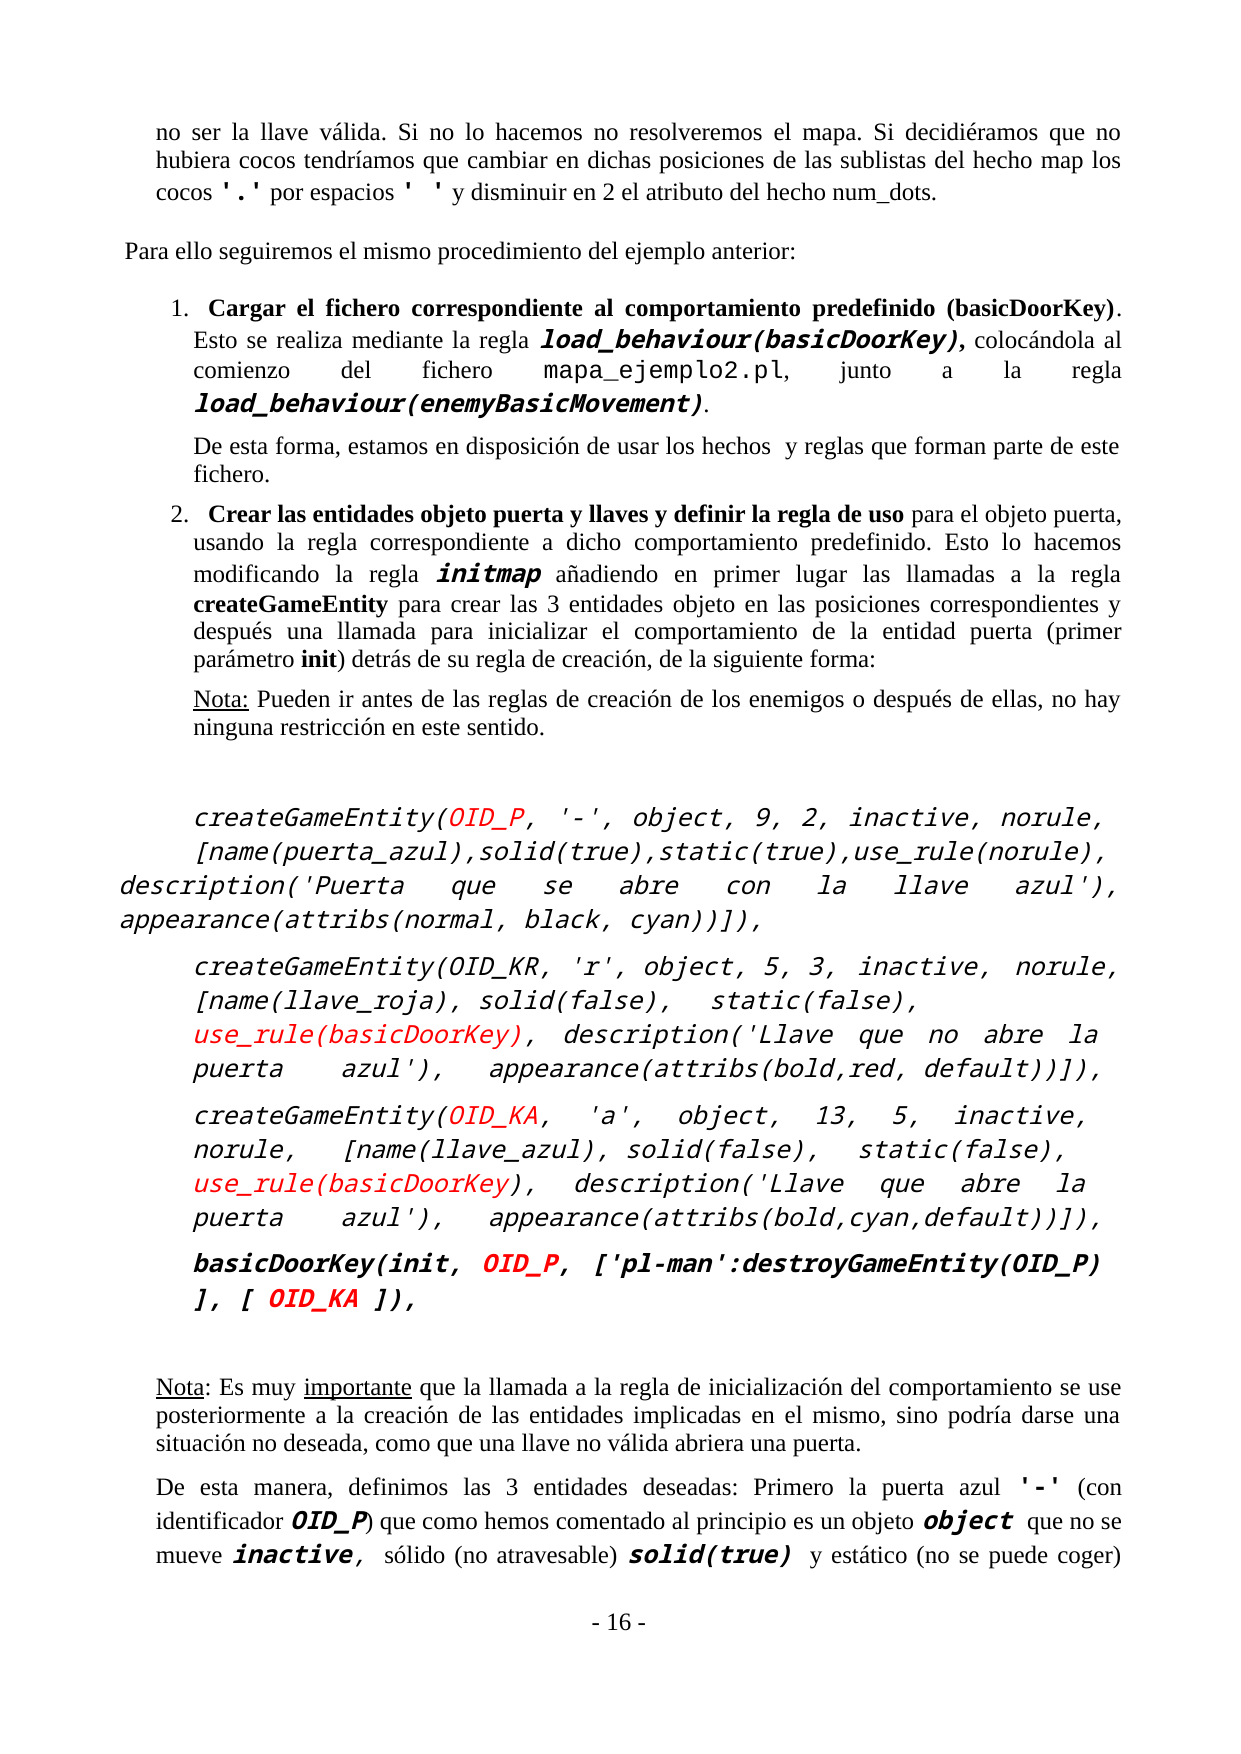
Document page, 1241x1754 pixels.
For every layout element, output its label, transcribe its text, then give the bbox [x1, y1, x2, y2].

list De esta manera, definimos las 3 entidades deseadas: Primero la puerta azul '-' (con identificador OID_P) que como hemos comentado al principio es un objeto object que no se mueve inactive, sólido (no atravesable) solid(true) y estático (no se puede coger) [118, 1469, 1122, 1571]
text createGameEntity(OID_KA, 'a', object, 13, 5, inactive, norule, [name(llave_azul), solid(false), static(false), use_rule(basicDoorKey), description('Llave que abre la puerta azul'), appearance(attribs(bold,cyan,default))]), [118, 1097, 1120, 1234]
list Crear las entidades objeto puerta y llaves y definir la regla de uso para el objeto puerta, usando la regla correspondiente a dicho comportamiento predefinido. Esto lo hacemos modificando la regla initmap añadiendo en primer lugar las llamadas a la regla createGameEntity para crear las 3 entidades objeto en las posiciones correspondientes y después una llamada para inicializar el comportamiento de la entidad puerta (primer parámetro init) detrás de su regla de creación, de la siguiente forma: [156, 500, 1122, 673]
text basicDoorKey(init, OID_P, ['pl-man':destroyGameEntity(OID_P) ], [ OID_KA ]), [118, 1246, 1120, 1314]
list no ser la llave válida. Si no lo hacemos no resolveremos el mapa. Si decidiéramos que no hubiera cocos tendríamos que cambiar en dichas posiciones de las sublistas del hecho map los cocos '.' por espacios ' ' y disminuir en 2 el atributo del hecho num_dots. [118, 118, 1122, 208]
text createGameEntity(OID_KR, 'r', object, 5, 3, inactive, norule, [name(llave_roja), solid(false), static(false), use_rule(basicDoorKey), description('Llave que no abre la puerta azul'), appearance(attribs(bold,red, default))]), [118, 949, 1122, 1085]
list De esta forma, estamos en disposición de usar los hechos y reglas que forman parte de este fichero. [156, 432, 1122, 488]
list Nota: Pueden ir antes de las reglas de creación de los enemigos o después de ellas, no hay ninguna restricción en este sentido. [156, 685, 1122, 741]
text Para ello seguiremos el mismo procedimiento del ejemplo anterior: [118, 237, 1122, 265]
list Nota: Es muy importante que la llamada a la regla de inicialización del comportamiento se use posteriormente a la creación de las entidades implicadas en el mismo, sino podría darse una situación no deseada, como que una llave no válida abriera una puerta. [118, 1373, 1122, 1456]
text createGameEntity(OID_P, '-', object, 9, 2, inactive, norule, [name(puerta_azul),solid(true),static(true),use_rule(norule), description('Puerta que se abre con la llave azul'), appearance(attribs(normal, black, cyan))]), [118, 800, 1122, 936]
list Cargar el fichero correspondiente al comportamiento predefinido (basicDoorKey). Esto se realiza mediante la regla load_behaviour(basicDoorKey), colocándola al comienzo del fichero mapa_ejemplo2.pl, junto a la regla load_behaviour(enemyBasicMovement). [156, 294, 1122, 420]
